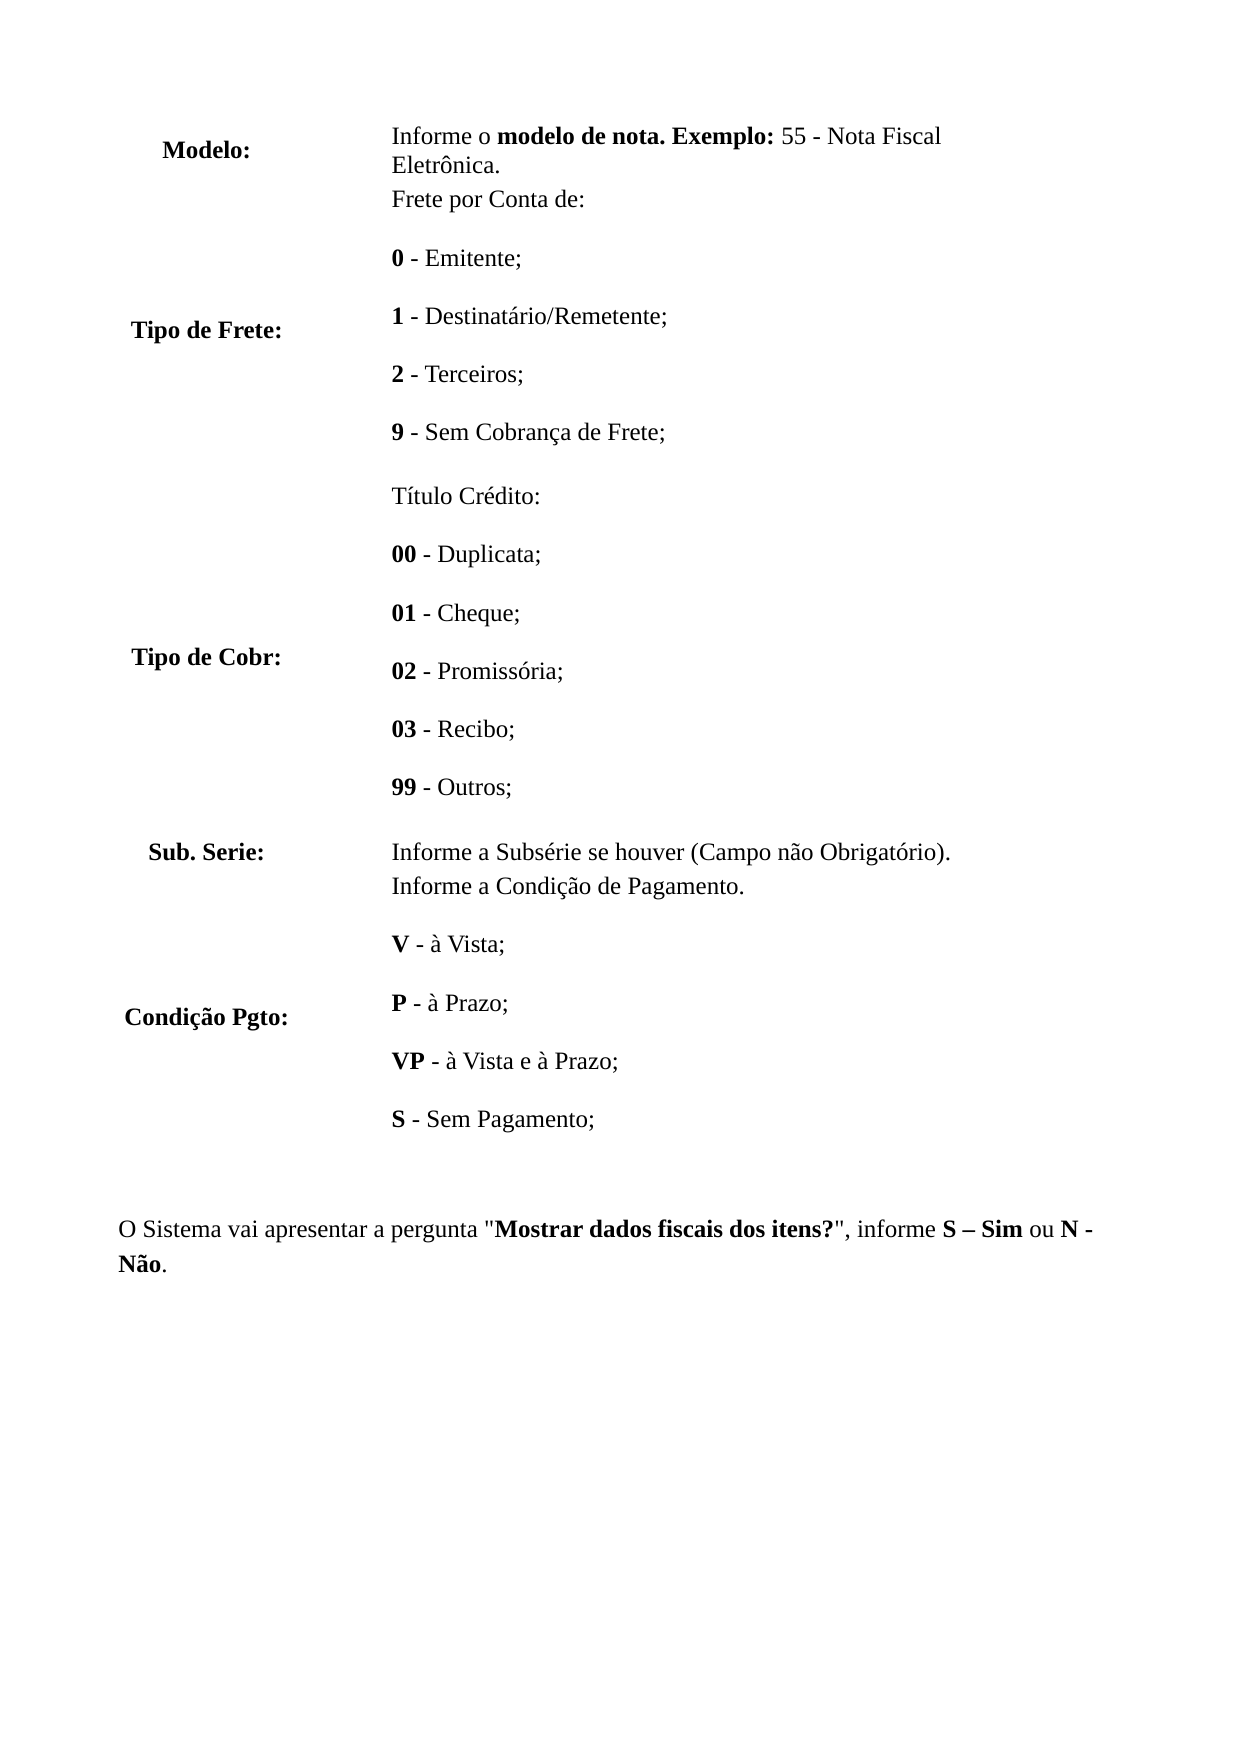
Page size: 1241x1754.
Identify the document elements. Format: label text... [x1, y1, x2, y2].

table_cell Frete por Conta de: 0 - Emitente; 1 - Destinatário/Remetente; 2 - Terceiros; 9 - Sem Cobrança de Frete; [295, 181, 973, 478]
table_cell Tipo de Cobr: [118, 479, 295, 834]
table_header Modelo: [118, 118, 295, 181]
table_cell Informe a Subsérie se houver (Campo não Obrigatório). [295, 834, 973, 868]
table_cell Título Crédito: 00 - Duplicata; 01 - Cheque; 02 - Promissória; 03 - Recibo; 99 - Outros; [295, 479, 973, 834]
table_cell Tipo de Frete: [118, 181, 295, 478]
table_cell Sub. Serie: [118, 834, 295, 868]
table_cell Condição Pgto: [118, 868, 295, 1165]
table_header Informe o modelo de nota. Exemplo: 55 - Nota Fiscal Eletrônica. [295, 118, 973, 181]
table_cell Informe a Condição de Pagamento. V - à Vista; P - à Prazo; VP - à Vista e à Prazo; S - Sem Pagamento; [295, 868, 973, 1165]
text O Sistema vai apresentar a pergunta "Mostrar dados fiscais dos itens?", informe S – Sim ou N - Não. [118, 1214, 1122, 1277]
